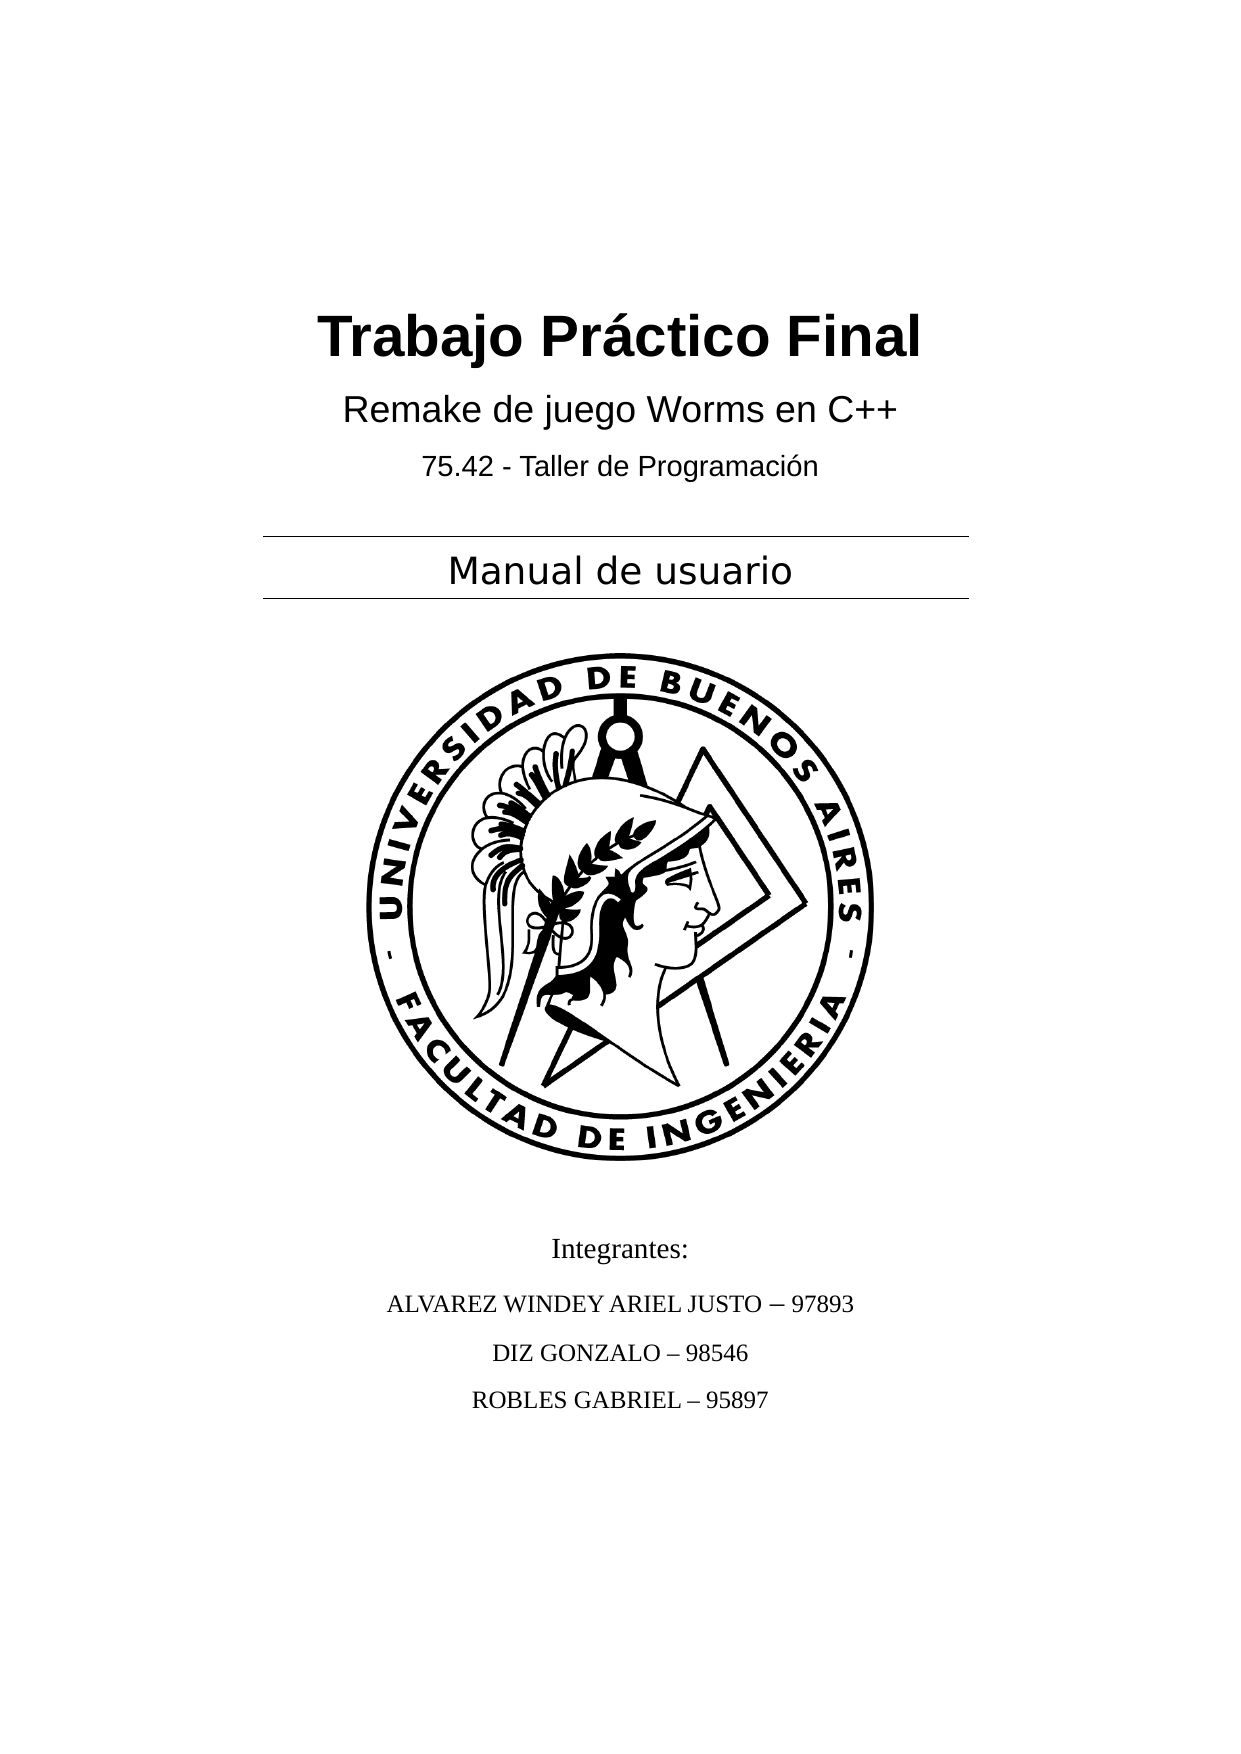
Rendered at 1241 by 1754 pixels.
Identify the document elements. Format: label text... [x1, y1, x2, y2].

subtitle Manual de usuario [118, 549, 1122, 593]
picture [366, 653, 874, 1161]
text DIZ GONZALO – 98546 [118, 1338, 1122, 1367]
title Trabajo Práctico Final [118, 302, 1122, 369]
text ALVAREZ WINDEY ARIEL JUSTO – 97893 [118, 1285, 1122, 1318]
text ROBLES GABRIEL – 95897 [118, 1385, 1122, 1414]
subtitle 75.42 - Taller de Programación [118, 449, 1122, 483]
text Integrantes: [118, 1232, 1122, 1265]
subtitle Remake de juego Worms en C++ [118, 388, 1122, 431]
